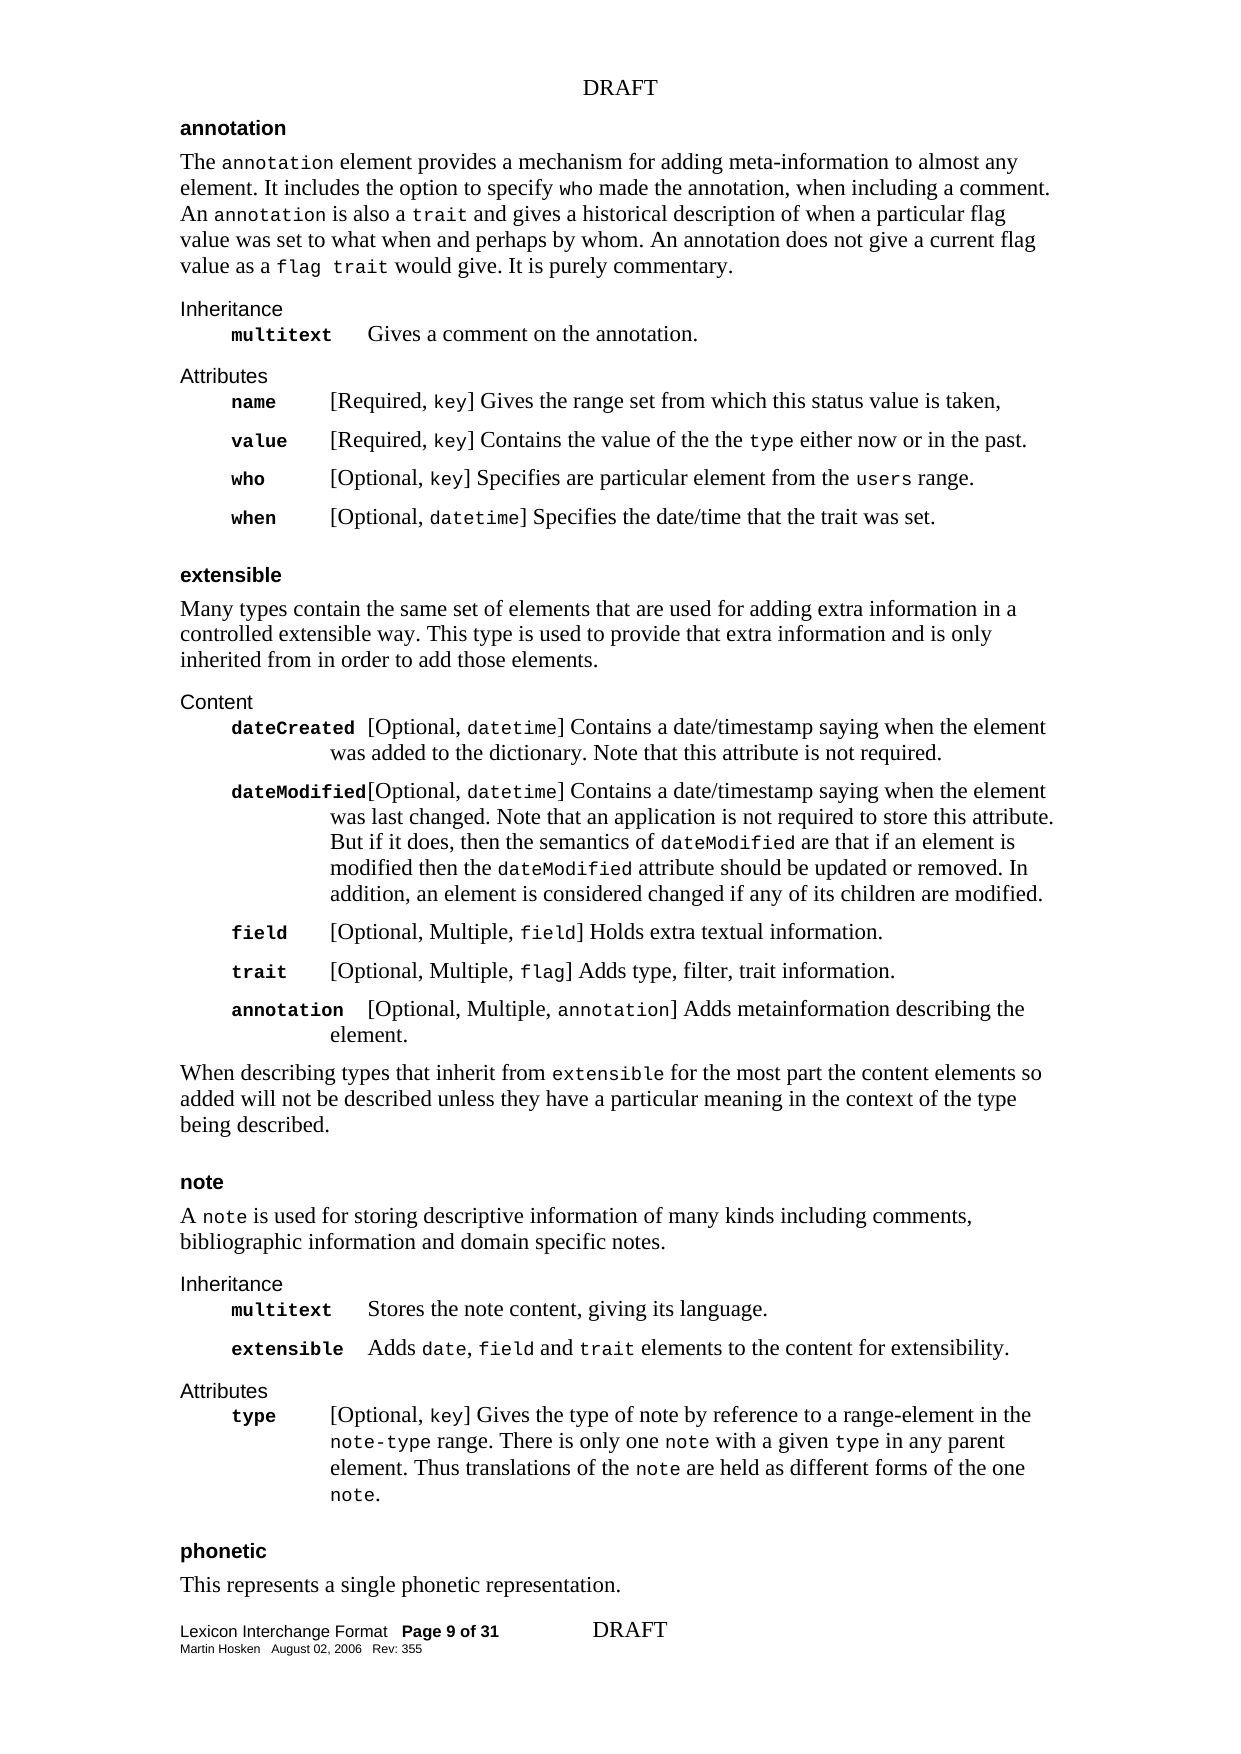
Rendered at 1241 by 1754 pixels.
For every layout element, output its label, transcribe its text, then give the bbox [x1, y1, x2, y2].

text When describing types that inherit from extensible for the most part the content elements so added will not be described unless they have a particular meaning in the context of the type being described. [180, 1060, 1061, 1137]
subtitle extensible [180, 563, 1061, 587]
text type [Optional, key] Gives the type of note by reference to a range-element in the note-type range. There is only one note with a given type in any parent element. Thus translations of the note are held as different forms of the one note. [231, 1402, 1061, 1507]
text A note is used for storing descriptive information of many kinds including comments, bibliographic information and domain specific notes. [180, 1203, 1061, 1254]
text when [Optional, datetime] Specifies the date/time that the trait was set. [231, 504, 1061, 530]
subtitle Attributes [180, 1379, 1061, 1402]
text dateCreated [Optional, datetime] Contains a date/timestamp saying when the element was added to the dictionary. Note that this attribute is not required. [231, 714, 1061, 765]
subtitle note [180, 1171, 1061, 1194]
text multitext Stores the note content, giving its language. [231, 1296, 1061, 1322]
subtitle annotation [180, 117, 1061, 140]
text trait [Optional, Multiple, flag] Adds type, filter, trait information. [231, 958, 1061, 984]
text extensible Adds date, field and trait elements to the content for extensibility. [231, 1334, 1061, 1361]
text This represents a single phonetic representation. [180, 1572, 1061, 1598]
text who [Optional, key] Specifies are particular element from the users range. [231, 465, 1061, 491]
text name [Required, key] Gives the range set from which this status value is taken, [231, 388, 1061, 414]
subtitle Inheritance [180, 297, 1061, 321]
text field [Optional, Multiple, field] Holds extra textual information. [231, 919, 1061, 945]
text multitext Gives a comment on the annotation. [231, 321, 1061, 347]
subtitle Content [180, 691, 1061, 714]
text Many types contain the same set of elements that are used for adding extra information in a controlled extensible way. This type is used to provide that extra information and is only inherited from in order to add those elements. [180, 596, 1061, 672]
subtitle Attributes [180, 365, 1061, 388]
subtitle phonetic [180, 1540, 1061, 1563]
text The annotation element provides a mechanism for adding meta-information to almost any element. It includes the option to specify who made the annotation, when including a comment. An annotation is also a trait and gives a historical description of when a particular flag value was set to what when and perhaps by whom. An annotation does not give a current flag value as a flag trait would give. It is purely commentary. [180, 149, 1061, 279]
subtitle Inheritance [180, 1273, 1061, 1296]
text value [Required, key] Contains the value of the the type either now or in the past. [231, 427, 1061, 453]
text annotation [Optional, Multiple, annotation] Adds metainformation describing the element. [231, 996, 1061, 1048]
text dateModified [Optional, datetime] Contains a date/timestamp saying when the element was last changed. Note that an application is not required to store this attribute. But if it does, then the semantics of dateModified are that if an element is modified then the dateModified attribute should be updated or removed. In addition, an element is considered changed if any of its children are modified. [231, 778, 1061, 907]
